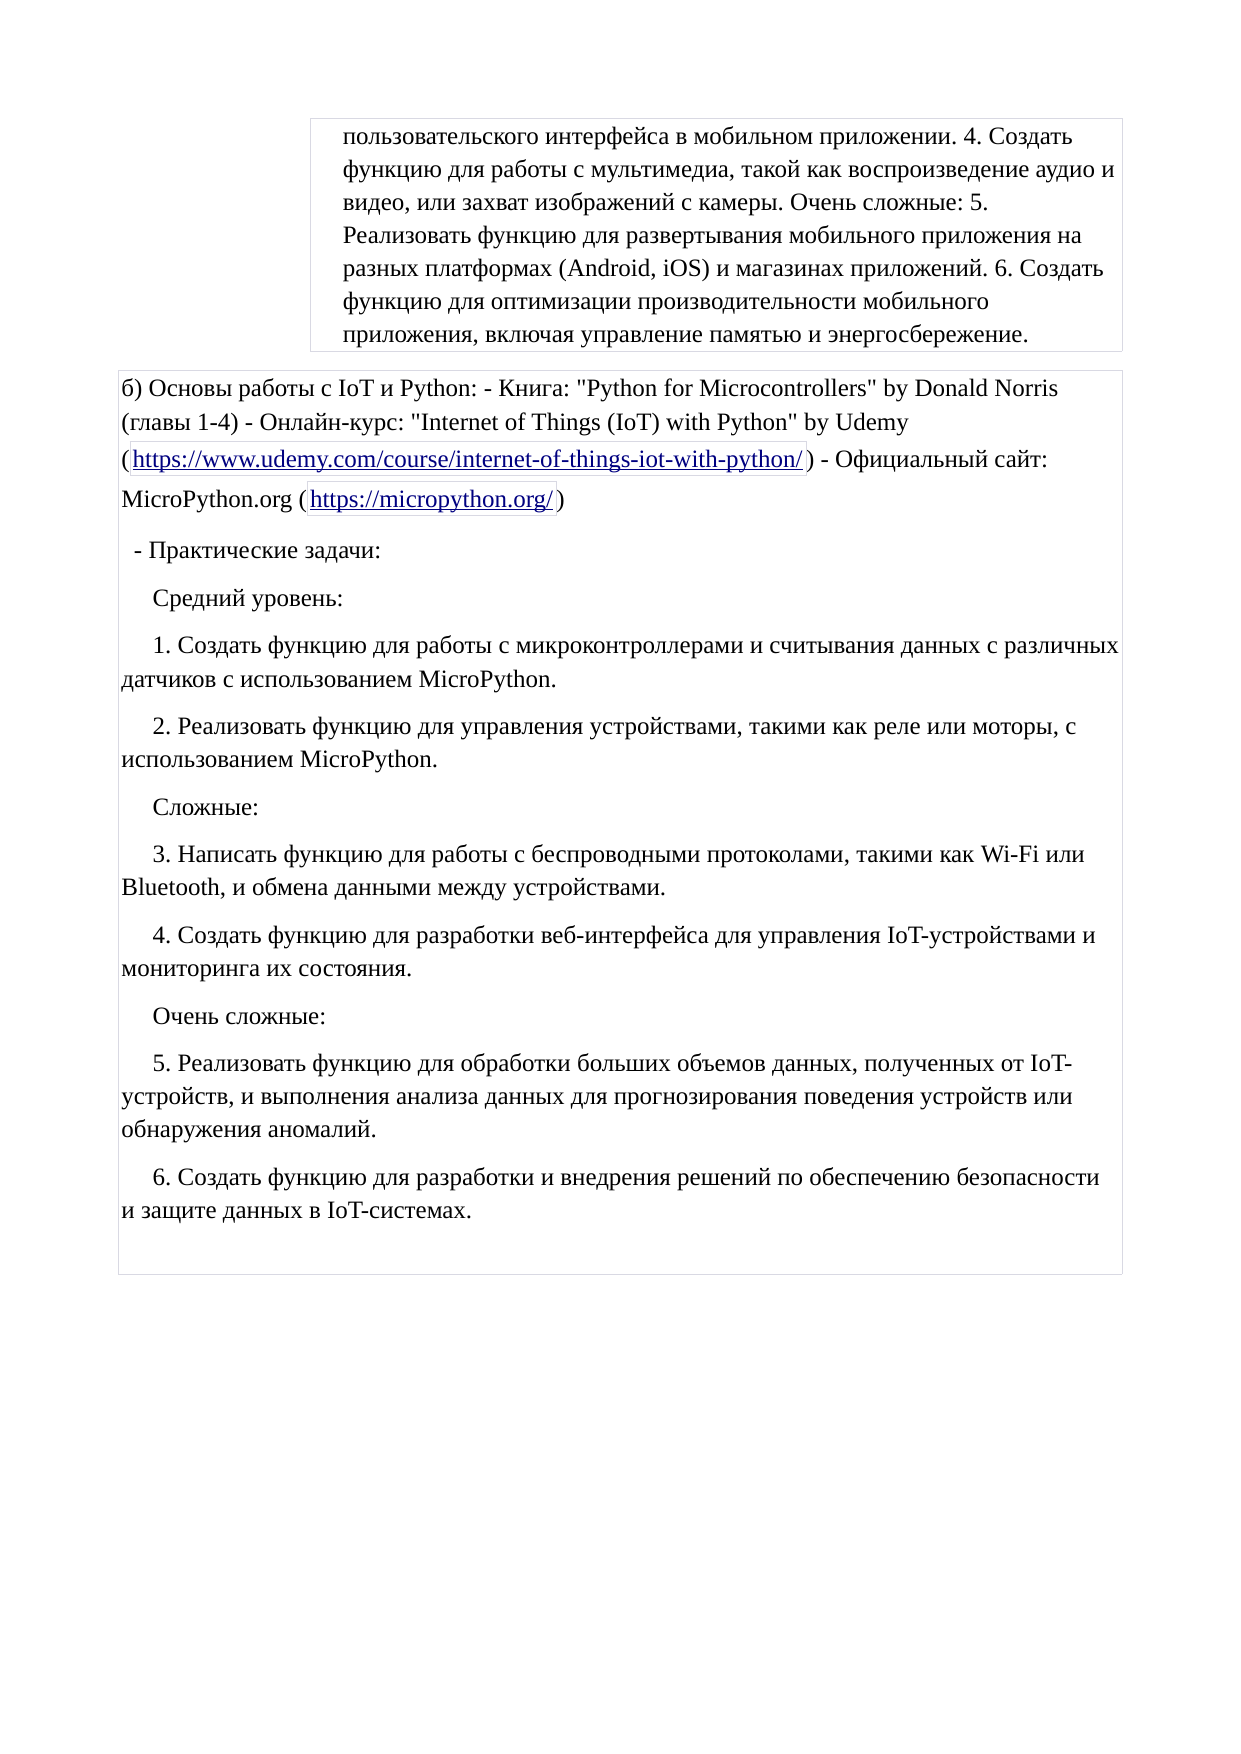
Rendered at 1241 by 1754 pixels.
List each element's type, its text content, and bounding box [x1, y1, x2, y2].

text 5. Реализовать функцию для обработки больших объемов данных, полученных от IoT-устройств, и выполнения анализа данных для прогнозирования поведения устройств или обнаружения аномалий. [119, 1045, 1122, 1143]
text Сложные: [119, 789, 1122, 821]
text Очень сложные: [119, 998, 1122, 1029]
text б) Основы работы с IoT и Python: - Книга: "Python for Microcontrollers" by Donald Norris (главы 1-4) - Онлайн-курс: "Internet of Things (IoT) with Python" by Udemy (https://www.udemy.com/course/internet-of-things-iot-with-python/) - Официальный сайт: MicroPython.org (https://micropython.org/) [119, 371, 1122, 516]
text 3. Написать функцию для работы с беспроводными протоколами, такими как Wi-Fi или Bluetooth, и обмена данными между устройствами. [119, 836, 1122, 901]
text - Практические задачи: [119, 532, 1122, 564]
text 4. Создать функцию для разработки веб-интерфейса для управления IoT-устройствами и мониторинга их состояния. [119, 917, 1122, 982]
list пользовательского интерфейса в мобильном приложении. 4. Создать функцию для работы с мультимедиа, такой как воспроизведение аудио и видео, или захват изображений с камеры. Очень сложные: 5. Реализовать функцию для развертывания мобильного приложения на разных платформах (Android, iOS) и магазинах приложений. 6. Создать функцию для оптимизации производительности мобильного приложения, включая управление памятью и энергосбережение. [311, 119, 1122, 351]
text 6. Создать функцию для разработки и внедрения решений по обеспечению безопасности и защите данных в IoT-системах. [119, 1159, 1122, 1224]
text 1. Создать функцию для работы с микроконтроллерами и считывания данных с различных датчиков с использованием MicroPython. [119, 628, 1122, 692]
text 2. Реализовать функцию для управления устройствами, такими как реле или моторы, с использованием MicroPython. [119, 708, 1122, 773]
text Средний уровень: [119, 580, 1122, 612]
